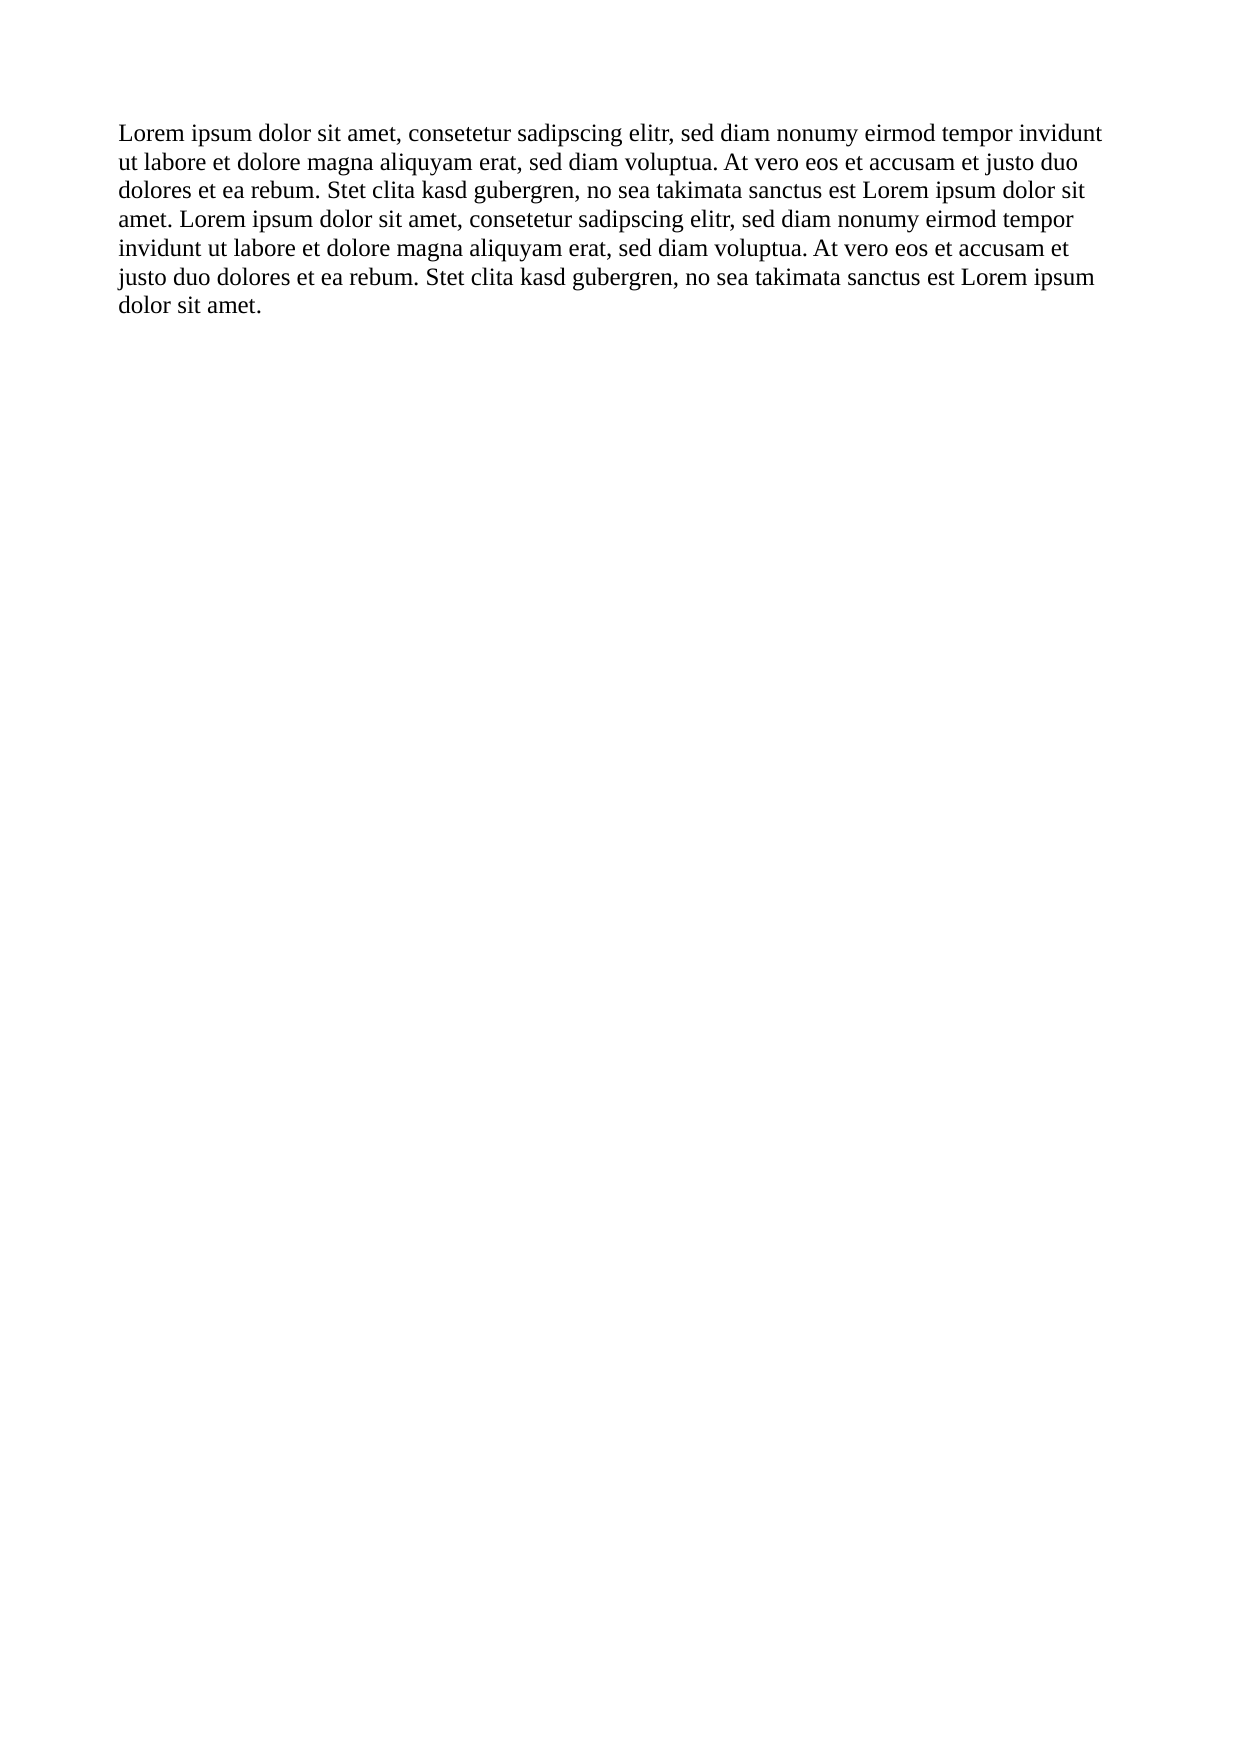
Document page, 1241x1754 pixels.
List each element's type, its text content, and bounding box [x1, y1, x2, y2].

text Lorem ipsum dolor sit amet, consetetur sadipscing elitr, sed diam nonumy eirmod tempor invidunt ut labore et dolore magna aliquyam erat, sed diam voluptua. At vero eos et accusam et justo duo dolores et ea rebum. Stet clita kasd gubergren, no sea takimata sanctus est Lorem ipsum dolor sit amet. Lorem ipsum dolor sit amet, consetetur sadipscing elitr, sed diam nonumy eirmod tempor invidunt ut labore et dolore magna aliquyam erat, sed diam voluptua. At vero eos et accusam et justo duo dolores et ea rebum. Stet clita kasd gubergren, no sea takimata sanctus est Lorem ipsum dolor sit amet. [118, 118, 1122, 319]
